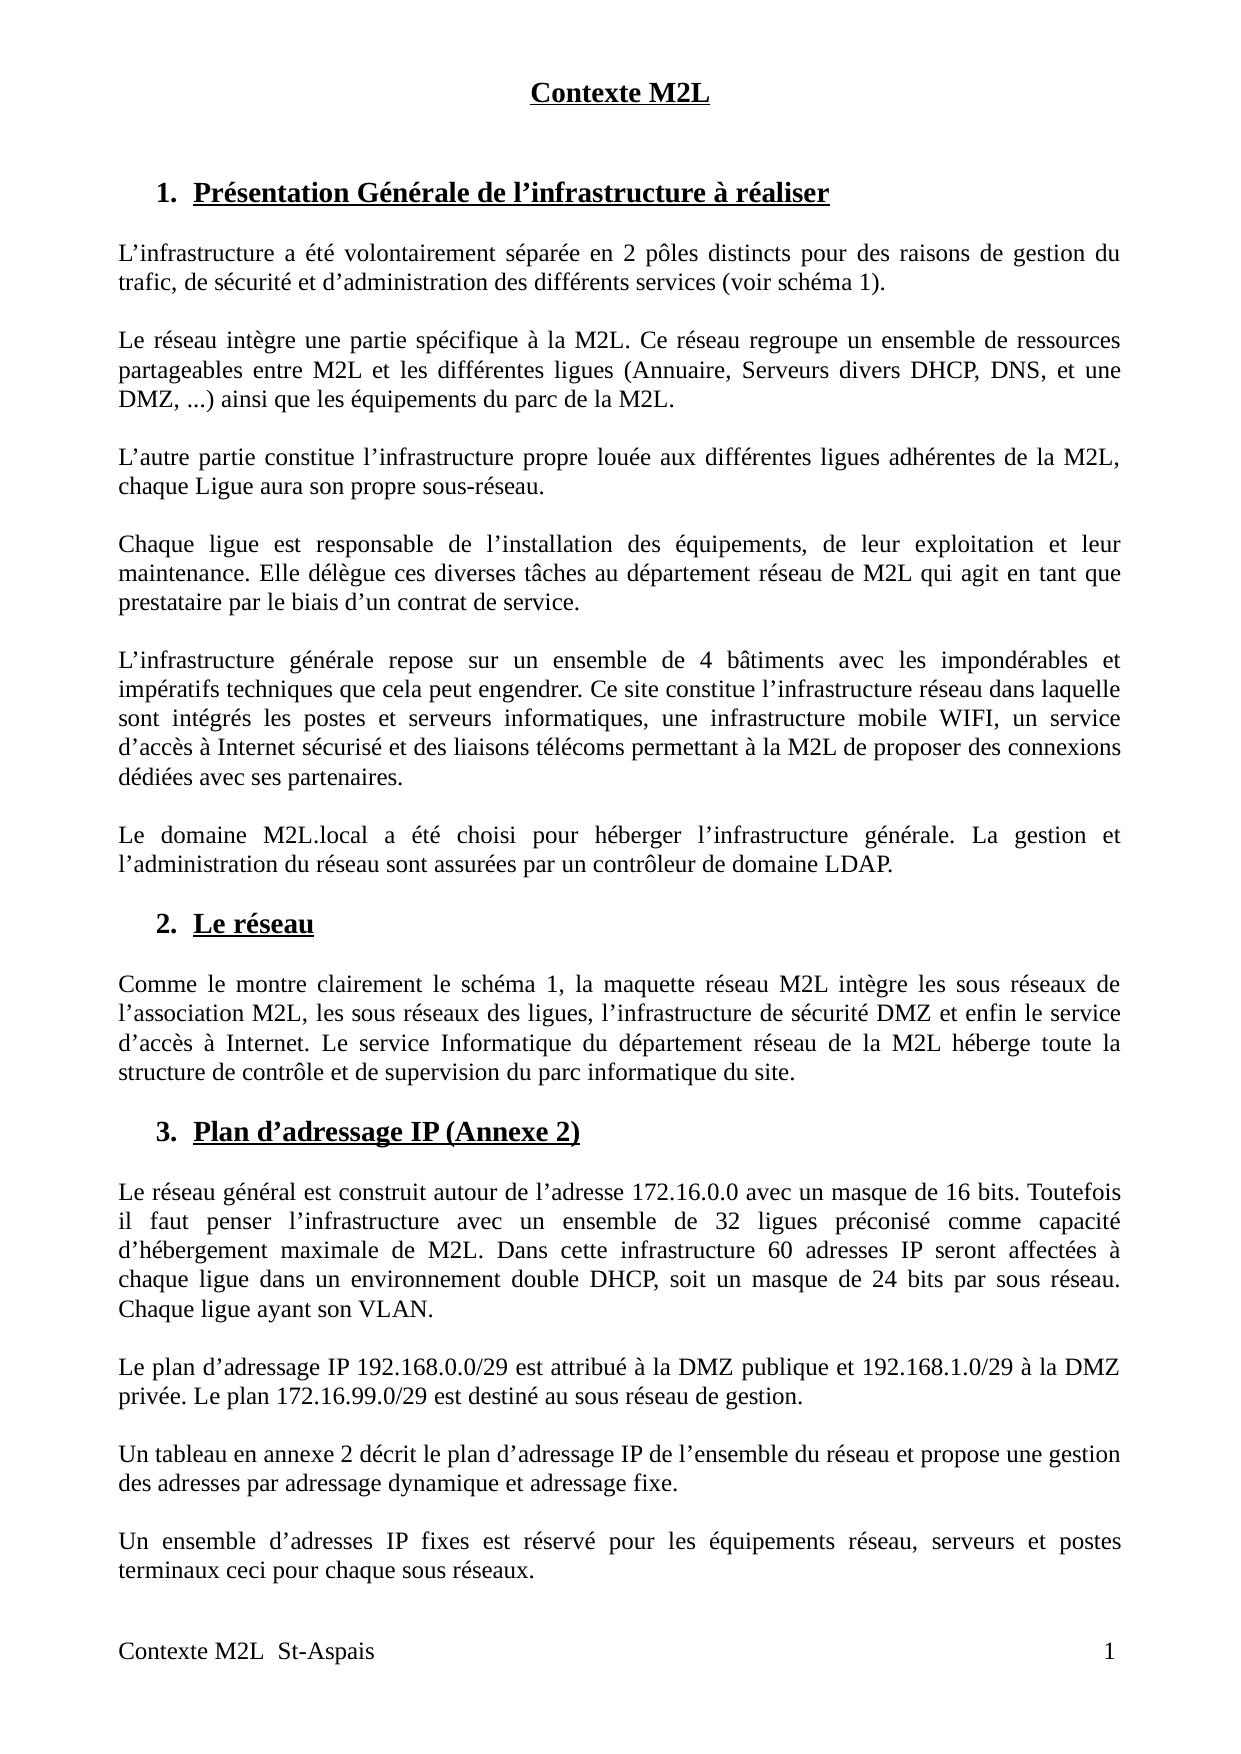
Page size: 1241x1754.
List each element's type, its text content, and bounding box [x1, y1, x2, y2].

text L’autre partie constitue l’infrastructure propre louée aux différentes ligues adhérentes de la M2L, chaque Ligue aura son propre sous-réseau. [118, 442, 1122, 500]
text Contexte M2L [118, 75, 1122, 108]
text Le domaine M2L.local a été choisi pour héberger l’infrastructure générale. La gestion et l’administration du réseau sont assurées par un contrôleur de domaine LDAP. [118, 819, 1122, 878]
text L’infrastructure a été volontairement séparée en 2 pôles distincts pour des raisons de gestion du trafic, de sécurité et d’administration des différents services (voir schéma 1). [118, 238, 1122, 296]
text Comme le montre clairement le schéma 1, la maquette réseau M2L intègre les sous réseaux de l’association M2L, les sous réseaux des ligues, l’infrastructure de sécurité DMZ et enfin le service d’accès à Internet. Le service Informatique du département réseau de la M2L héberge toute la structure de contrôle et de supervision du parc informatique du site. [118, 969, 1122, 1086]
list Plan d’adressage IP (Annexe 2) [156, 1114, 1122, 1148]
text Un tableau en annexe 2 décrit le plan d’adressage IP de l’ensemble du réseau et propose une gestion des adresses par adressage dynamique et adressage fixe. [118, 1439, 1122, 1497]
list Le réseau [156, 907, 1122, 940]
text Le réseau intègre une partie spécifique à la M2L. Ce réseau regroupe un ensemble de ressources partageables entre M2L et les différentes ligues (Annuaire, Serveurs divers DHCP, DNS, et une DMZ, ...) ainsi que les équipements du parc de la M2L. [118, 325, 1122, 413]
text Le plan d’adressage IP 192.168.0.0/29 est attribué à la DMZ publique et 192.168.1.0/29 à la DMZ privée. Le plan 172.16.99.0/29 est destiné au sous réseau de gestion. [118, 1352, 1122, 1410]
text L’infrastructure générale repose sur un ensemble de 4 bâtiments avec les impondérables et impératifs techniques que cela peut engendrer. Ce site constitue l’infrastructure réseau dans laquelle sont intégrés les postes et serveurs informatiques, une infrastructure mobile WIFI, un service d’accès à Internet sécurisé et des liaisons télécoms permettant à la M2L de proposer des connexions dédiées avec ses partenaires. [118, 645, 1122, 790]
text Le réseau général est construit autour de l’adresse 172.16.0.0 avec un masque de 16 bits. Toutefois il faut penser l’infrastructure avec un ensemble de 32 ligues préconisé comme capacité d’hébergement maximale de M2L. Dans cette infrastructure 60 adresses IP seront affectées à chaque ligue dans un environnement double DHCP, soit un masque de 24 bits par sous réseau. Chaque ligue ayant son VLAN. [118, 1177, 1122, 1322]
text Un ensemble d’adresses IP fixes est réservé pour les équipements réseau, serveurs et postes terminaux ceci pour chaque sous réseaux. [118, 1526, 1122, 1584]
text Chaque ligue est responsable de l’installation des équipements, de leur exploitation et leur maintenance. Elle délègue ces diverses tâches au département réseau de M2L qui agit en tant que prestataire par le biais d’un contrat de service. [118, 529, 1122, 616]
list Présentation Générale de l’infrastructure à réaliser [156, 176, 1122, 209]
